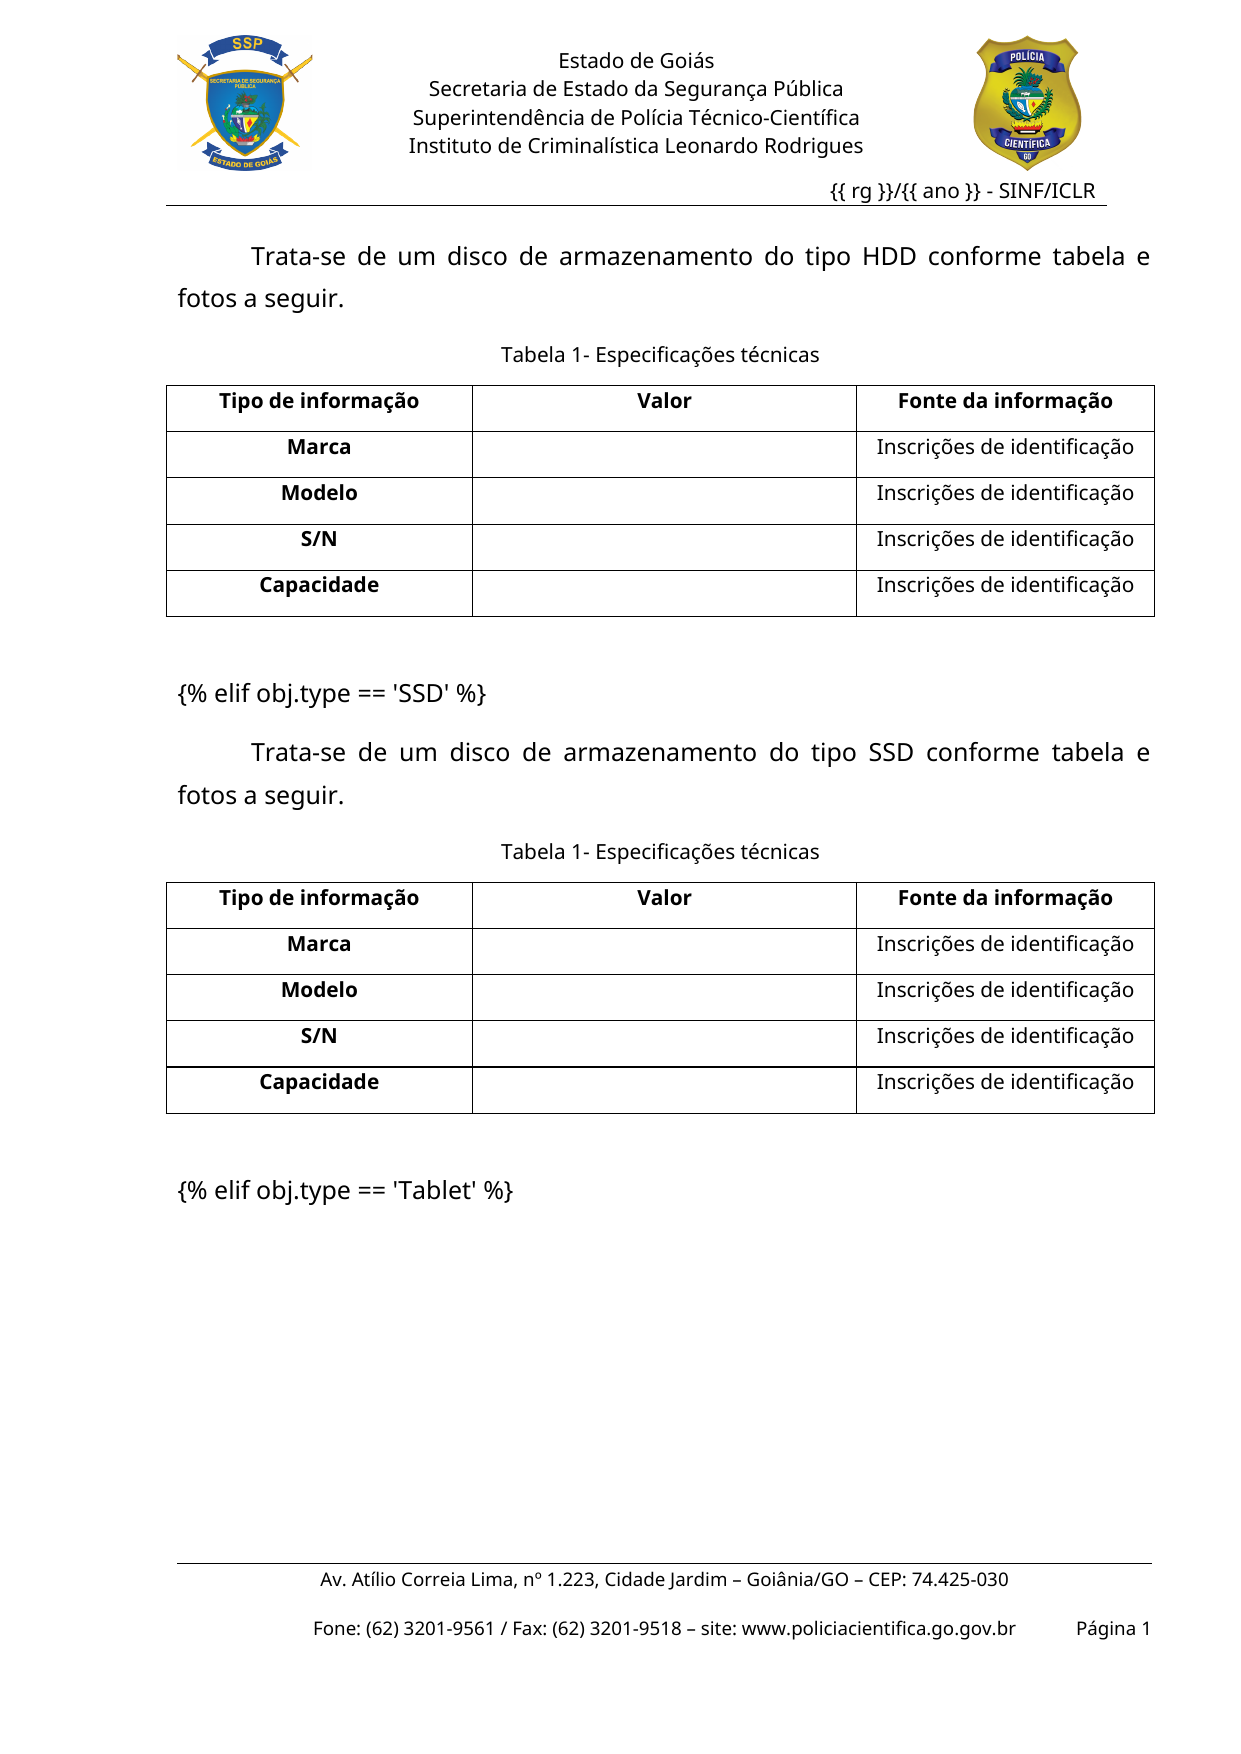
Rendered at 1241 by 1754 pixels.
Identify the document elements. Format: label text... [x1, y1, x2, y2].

table_cell Modelo [167, 478, 472, 523]
table_cell Fonte da informação [857, 883, 1154, 928]
table_header Tabela 1- Especificações técnicas [166, 837, 1155, 882]
table_cell Inscrições de identificação [857, 929, 1154, 974]
table_cell [473, 571, 856, 616]
table_cell Modelo [167, 975, 472, 1020]
table_cell Marca [167, 432, 472, 477]
table_cell Tipo de informação [167, 386, 472, 431]
text Trata-se de um disco de armazenamento do tipo SSD conforme tabela e fotos a seguir. [177, 735, 1152, 812]
table_header Tabela 1- Especificações técnicas [166, 340, 1155, 385]
table_cell [473, 1068, 856, 1113]
picture [973, 35, 1082, 171]
table_cell [473, 432, 856, 477]
table_cell Inscrições de identificação [857, 1021, 1154, 1066]
table_cell Tipo de informação [167, 883, 472, 928]
table_cell Capacidade [167, 571, 472, 616]
table_cell [473, 525, 856, 569]
table_cell Fonte da informação [857, 386, 1154, 431]
text {% elif obj.type == 'Tablet' %} [177, 1173, 1152, 1207]
table_cell S/N [167, 525, 472, 569]
table_cell Valor [473, 386, 856, 431]
picture [177, 35, 313, 171]
text {% elif obj.type == 'SSD' %} [177, 676, 1152, 710]
table_cell Inscrições de identificação [857, 525, 1154, 569]
table_cell [473, 975, 856, 1020]
table_cell [473, 478, 856, 523]
table_cell Inscrições de identificação [857, 432, 1154, 477]
table_cell [473, 929, 856, 974]
table_cell [473, 1021, 856, 1066]
table_cell Inscrições de identificação [857, 975, 1154, 1020]
text Trata-se de um disco de armazenamento do tipo HDD conforme tabela e fotos a seguir. [177, 238, 1152, 315]
table_cell Marca [167, 929, 472, 974]
table_cell Inscrições de identificação [857, 478, 1154, 523]
table_cell Inscrições de identificação [857, 571, 1154, 616]
table_cell S/N [167, 1021, 472, 1066]
table_cell Capacidade [167, 1068, 472, 1113]
table_cell Valor [473, 883, 856, 928]
table_cell Inscrições de identificação [857, 1068, 1154, 1113]
